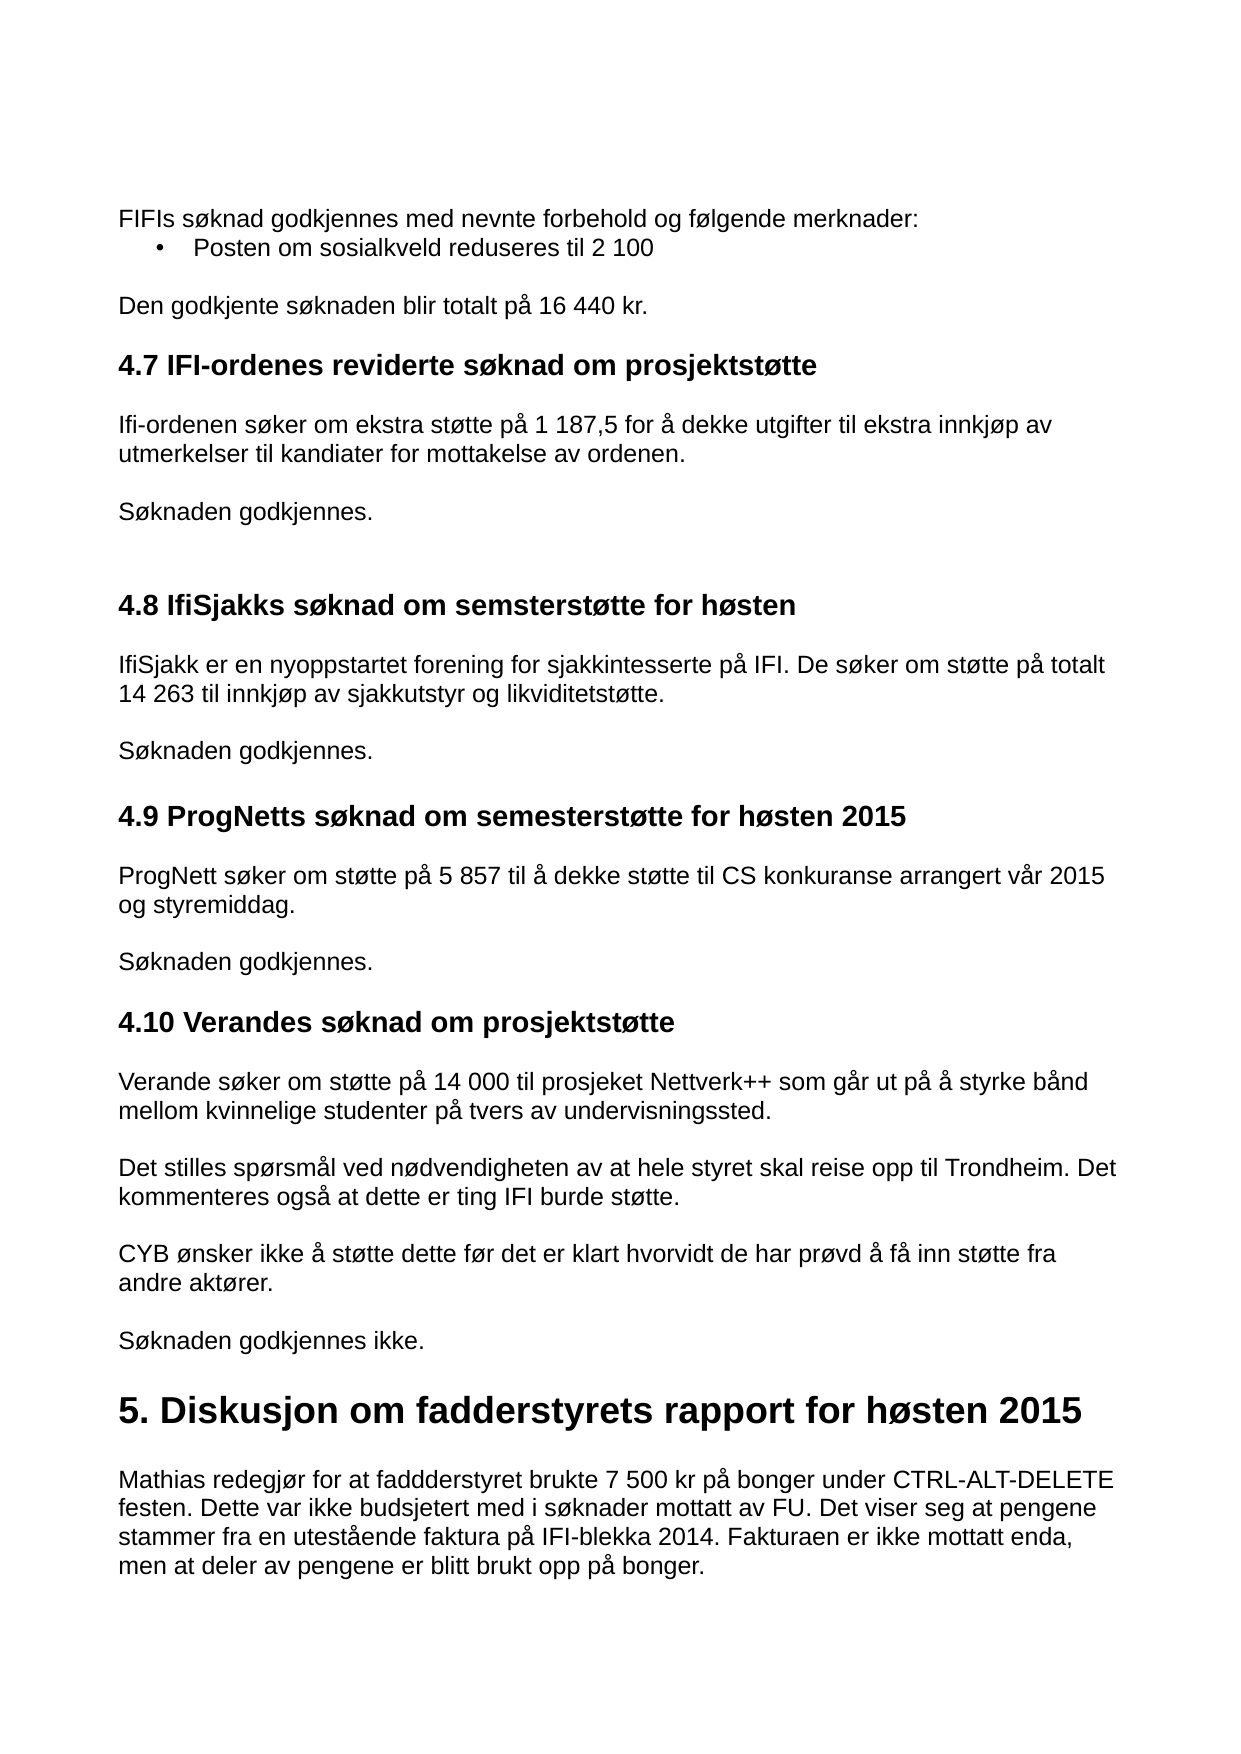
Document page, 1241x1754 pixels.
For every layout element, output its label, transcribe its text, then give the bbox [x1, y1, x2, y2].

text Søknaden godkjennes. [118, 497, 1122, 526]
text IfiSjakk er en nyoppstartet forening for sjakkintesserte på IFI. De søker om støtte på totalt 14 263 til innkjøp av sjakkutstyr og likviditetstøtte. [118, 650, 1122, 708]
text Den godkjente søknaden blir totalt på 16 440 kr. [118, 291, 1122, 319]
text 4.10 Verandes søknad om prosjektstøtte [118, 1005, 1122, 1038]
text CYB ønsker ikke å støtte dette før det er klart hvorvidt de har prøvd å få inn støtte fra andre aktører. [118, 1239, 1122, 1297]
text 4.7 IFI-ordenes reviderte søknad om prosjektstøtte [118, 348, 1122, 382]
text 4.9 ProgNetts søknad om semesterstøtte for høsten 2015 [118, 799, 1122, 832]
text Søknaden godkjennes. [118, 736, 1122, 765]
text Søknaden godkjennes ikke. [118, 1326, 1122, 1354]
text Det stilles spørsmål ved nødvendigheten av at hele styret skal reise opp til Trondheim. Det kommenteres også at dette er ting IFI burde støtte. [118, 1153, 1122, 1211]
text Mathias redegjør for at faddderstyret brukte 7 500 kr på bonger under CTRL-ALT-DELETE festen. Dette var ikke budsjetert med i søknader mottatt av FU. Det viser seg at pengene stammer fra en utestående faktura på IFI-blekka 2014. Fakturaen er ikke mottatt enda, men at deler av pengene er blitt brukt opp på bonger. [118, 1465, 1122, 1580]
text Ifi-ordenen søker om ekstra støtte på 1 187,5 for å dekke utgifter til ekstra innkjøp av utmerkelser til kandiater for mottakelse av ordenen. [118, 411, 1122, 468]
text Søknaden godkjennes. [118, 947, 1122, 976]
text 5. Diskusjon om fadderstyrets rapport for høsten 2015 [118, 1388, 1122, 1431]
text 4.8 IfiSjakks søknad om semsterstøtte for høsten [118, 588, 1122, 621]
text ProgNett søker om støtte på 5 857 til å dekke støtte til CS konkuranse arrangert vår 2015 og styremiddag. [118, 861, 1122, 918]
text Verande søker om støtte på 14 000 til prosjeket Nettverk++ som går ut på å styrke bånd mellom kvinnelige studenter på tvers av undervisningssted. [118, 1067, 1122, 1124]
text FIFIs søknad godkjennes med nevnte forbehold og følgende merknader: [118, 204, 1122, 233]
list Posten om sosialkveld reduseres til 2 100 [156, 233, 1122, 262]
